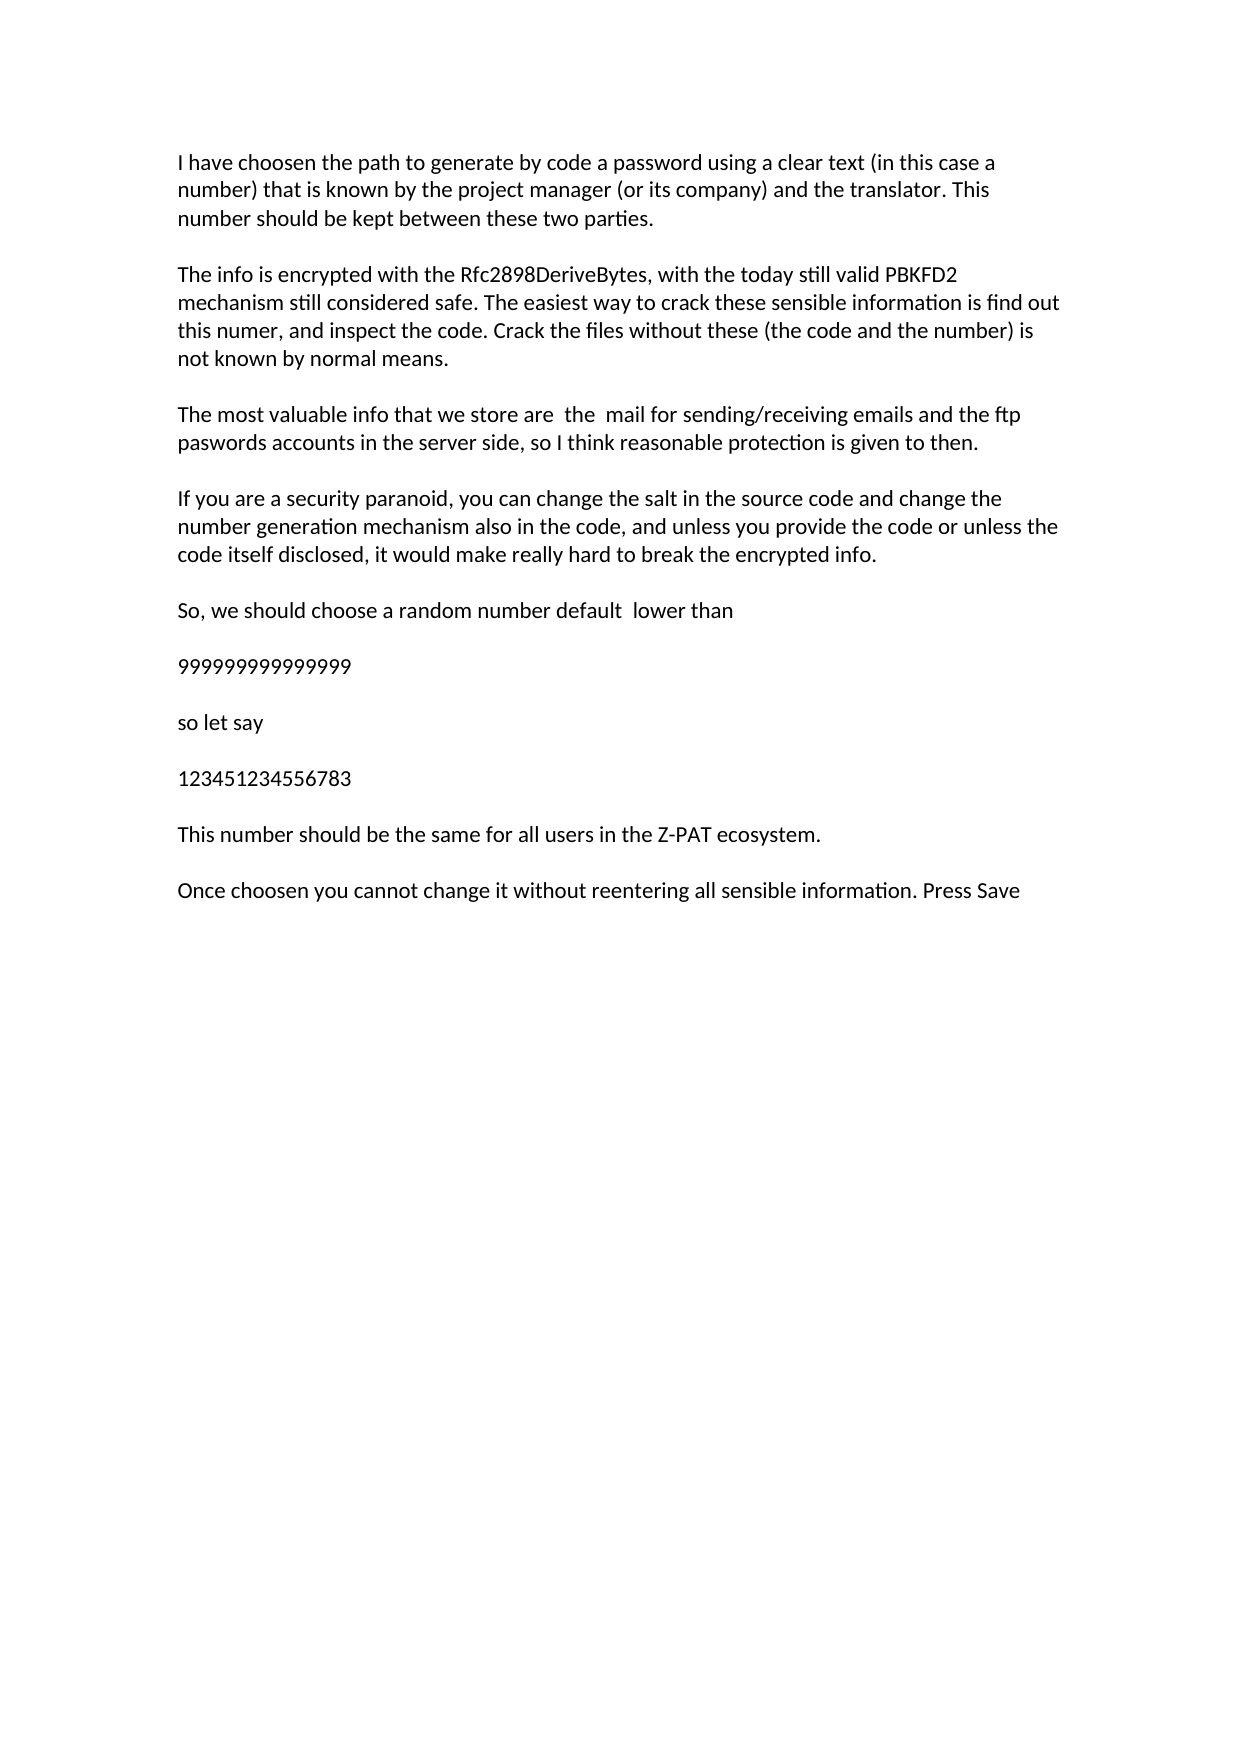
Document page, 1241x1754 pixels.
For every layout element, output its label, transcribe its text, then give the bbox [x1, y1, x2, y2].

text The info is encrypted with the Rfc2898DeriveBytes, with the today still valid PBKFD2 mechanism still considered safe. The easiest way to crack these sensible information is find out this numer, and inspect the code. Crack the files without these (the code and the number) is not known by normal means. [177, 260, 1063, 372]
text This number should be the same for all users in the Z-PAT ecosystem. [177, 820, 1063, 848]
text 999999999999999 [177, 652, 1063, 680]
text So, we should choose a random number default lower than [177, 596, 1063, 624]
text I have choosen the path to generate by code a password using a clear text (in this case a number) that is known by the project manager (or its company) and the translator. This number should be kept between these two parties. [177, 148, 1063, 232]
text so let say [177, 708, 1063, 736]
text The most valuable info that we store are the mail for sending/receiving emails and the ftp paswords accounts in the server side, so I think reasonable protection is given to then. [177, 400, 1063, 456]
text If you are a security paranoid, you can change the salt in the source code and change the number generation mechanism also in the code, and unless you provide the code or unless the code itself disclosed, it would make really hard to break the encrypted info. [177, 484, 1063, 568]
text 123451234556783 [177, 764, 1063, 792]
text Once choosen you cannot change it without reentering all sensible information. Press Save [177, 876, 1063, 904]
